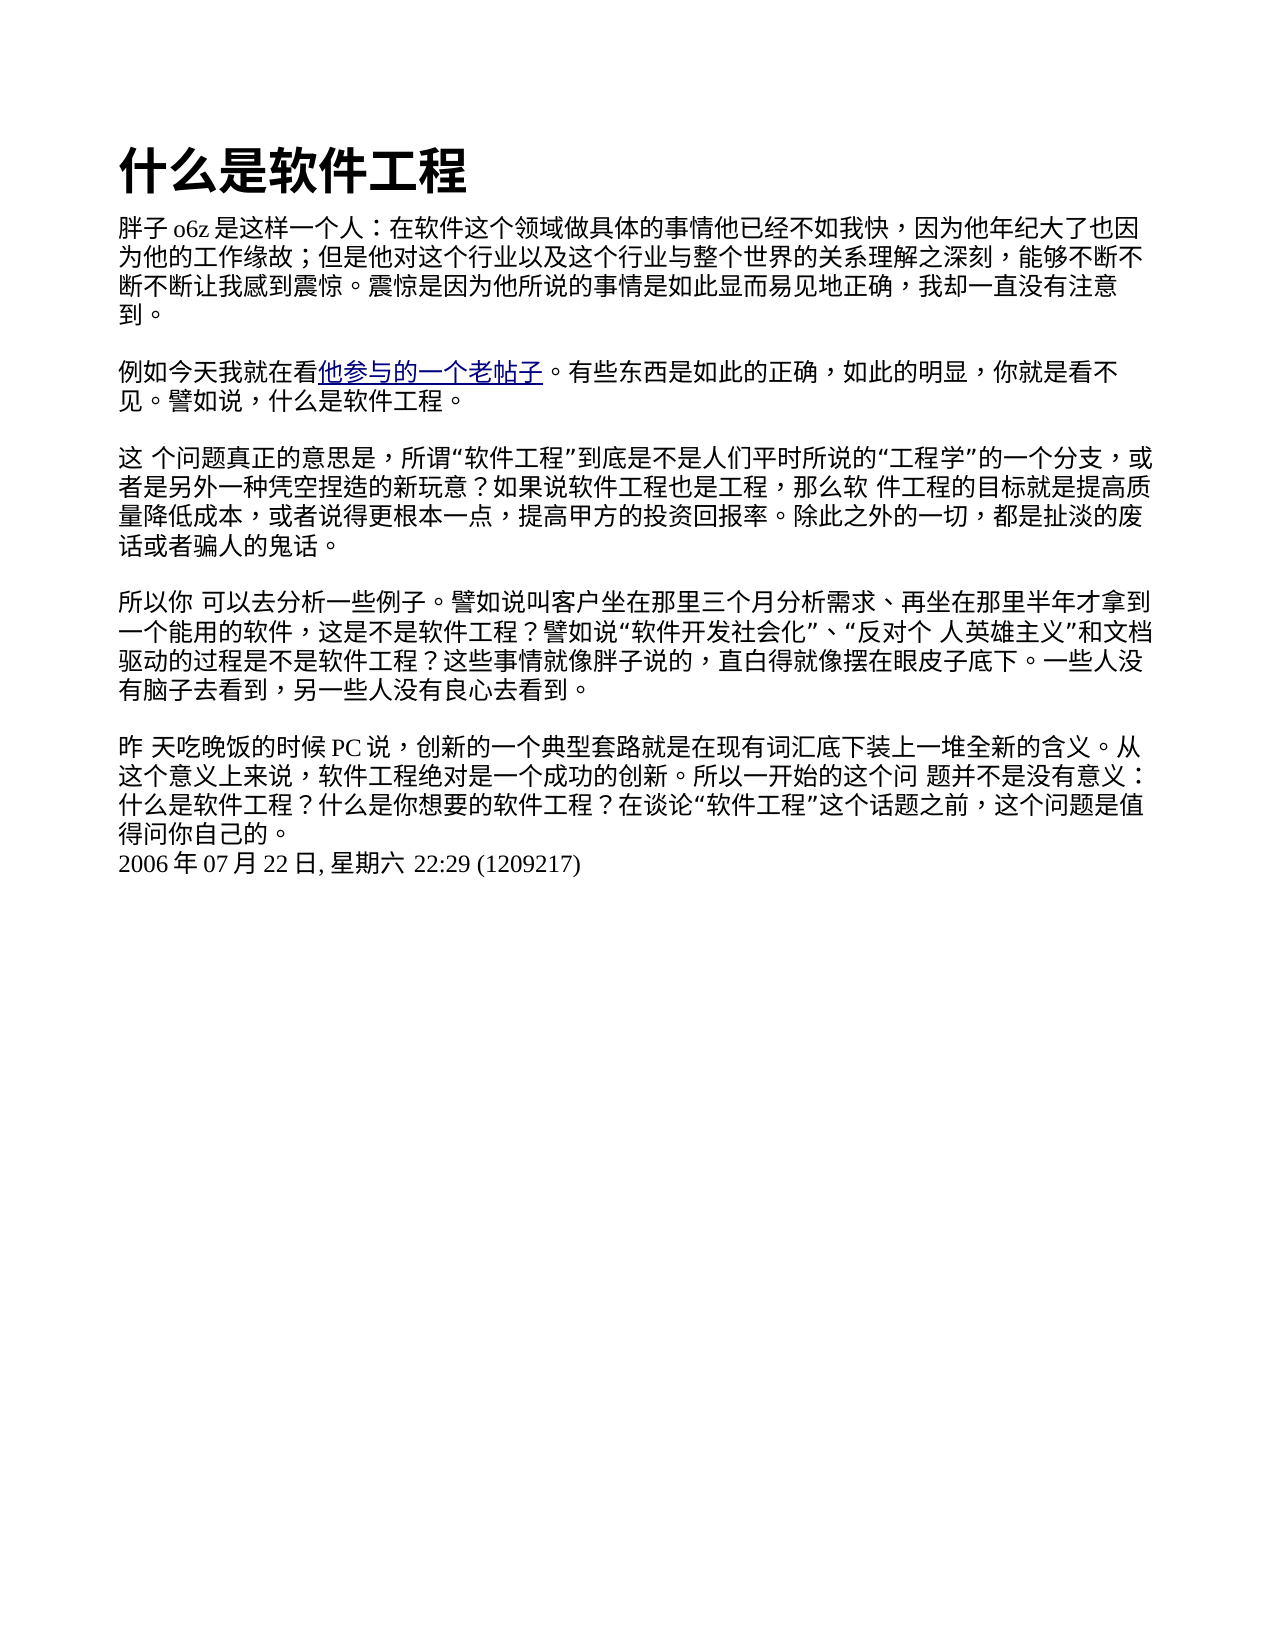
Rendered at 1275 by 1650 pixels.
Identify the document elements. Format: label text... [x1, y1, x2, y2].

subtitle 什么是软件工程 [118, 143, 1157, 201]
text 胖子o6z是这样一个人：在软件这个领域做具体的事情他已经不如我快，因为他年纪大了也因为他的工作缘故；但是他对这个行业以及这个行业与整个世界的关系理解之深刻，能够不断不断不断让我感到震惊。震惊是因为他所说的事情是如此显而易见地正确，我却一直没有注意到。 例如今天我就在看他参与的一个老帖子。有些东西是如此的正确，如此的明显，你就是看不见。譬如说，什么是软件工程。 这 个问题真正的意思是，所谓“软件工程”到底是不是人们平时所说的“工程学”的一个分支，或者是另外一种凭空捏造的新玩意？如果说软件工程也是工程，那么软 件工程的目标就是提高质量降低成本，或者说得更根本一点，提高甲方的投资回报率。除此之外的一切，都是扯淡的废话或者骗人的鬼话。 所以你 可以去分析一些例子。譬如说叫客户坐在那里三个月分析需求、再坐在那里半年才拿到一个能用的软件，这是不是软件工程？譬如说“软件开发社会化”、“反对个 人英雄主义”和文档驱动的过程是不是软件工程？这些事情就像胖子说的，直白得就像摆在眼皮子底下。一些人没有脑子去看到，另一些人没有良心去看到。 昨 天吃晚饭的时候PC说，创新的一个典型套路就是在现有词汇底下装上一堆全新的含义。从这个意义上来说，软件工程绝对是一个成功的创新。所以一开始的这个问 题并不是没有意义：什么是软件工程？什么是你想要的软件工程？在谈论“软件工程”这个话题之前，这个问题是值得问你自己的。 [118, 214, 1157, 850]
text 2006年07月22日, 星期六 22:29 (1209217) [118, 850, 1157, 879]
